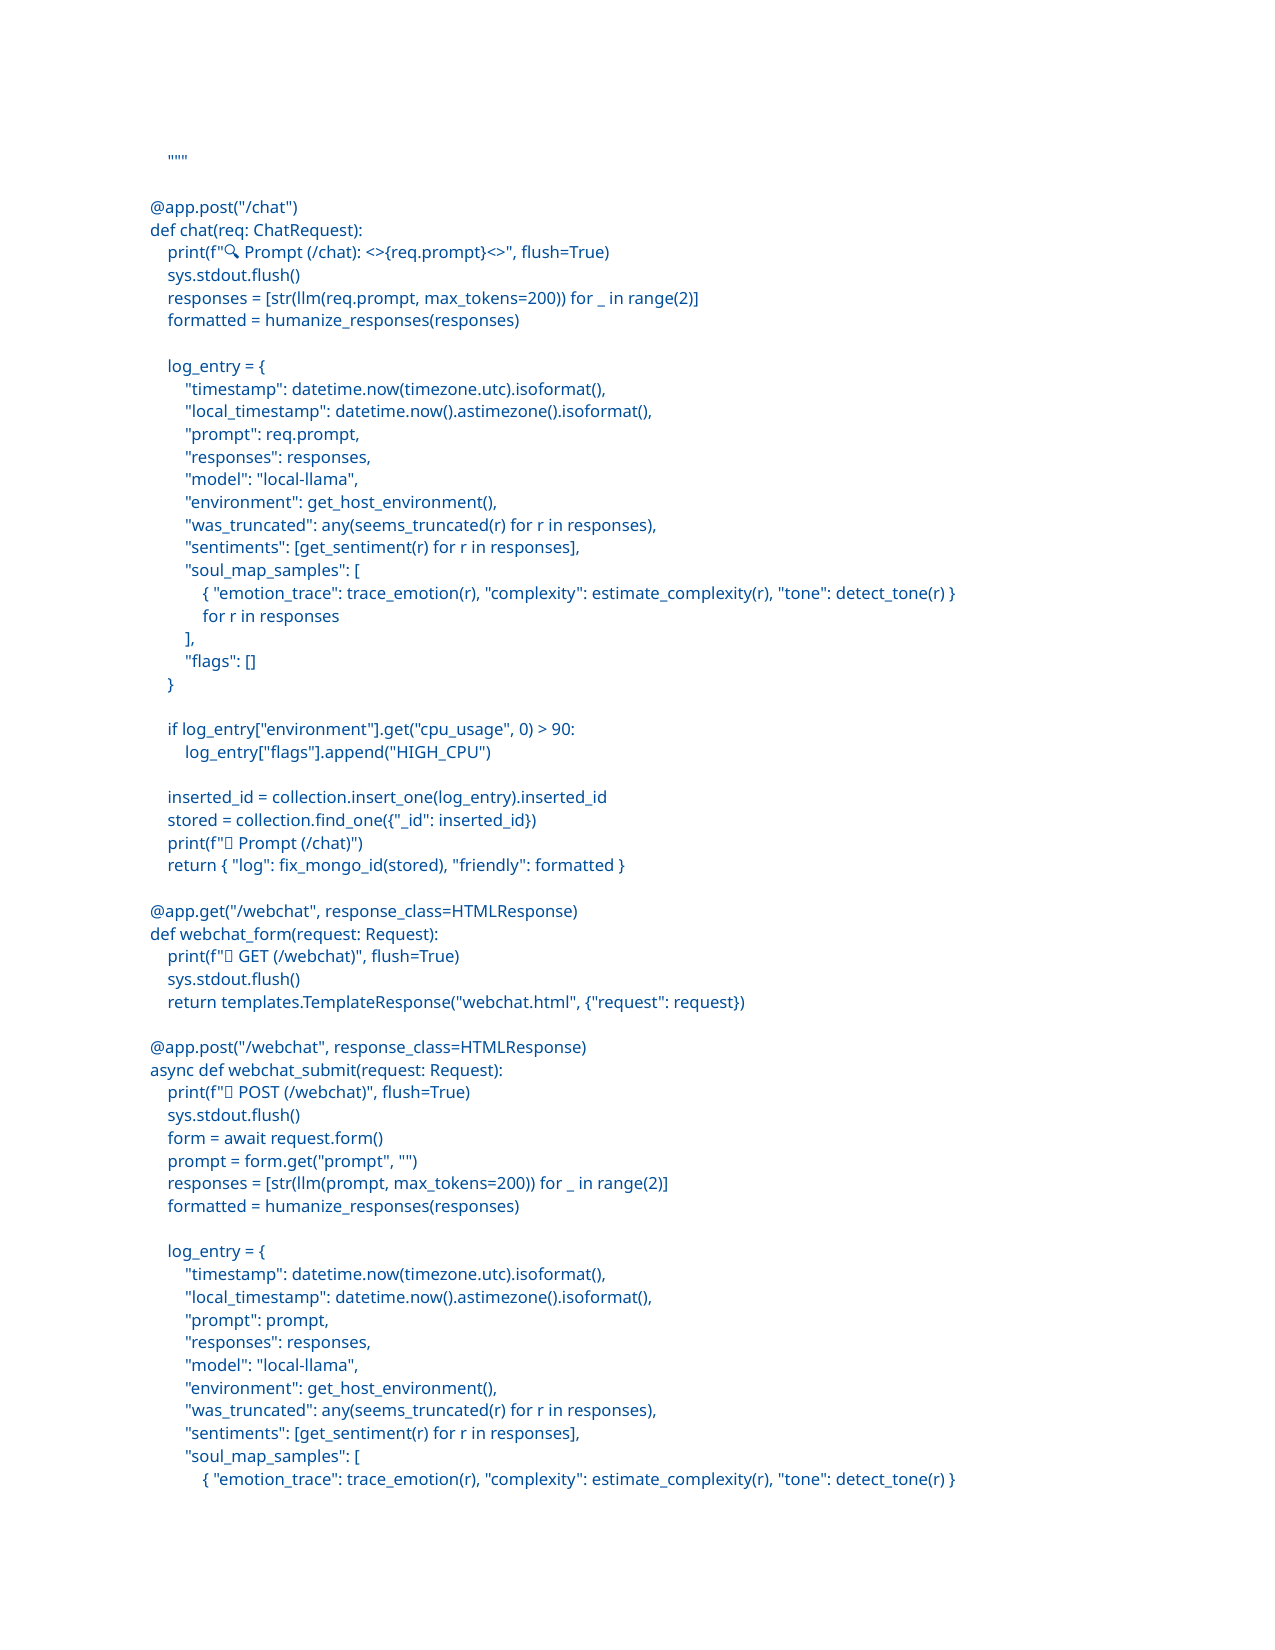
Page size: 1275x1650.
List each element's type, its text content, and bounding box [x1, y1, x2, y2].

text def webchat_form(request: Request): [150, 922, 1125, 945]
text print(f"🔍 Prompt (/chat): <>{req.prompt}<>", flush=True) [150, 241, 1125, 263]
text "environment": get_host_environment(), [150, 1376, 1125, 1399]
text responses = [str(llm(prompt, max_tokens=200)) for _ in range(2)] [150, 1172, 1125, 1194]
text print(f"✅ Prompt (/chat)") [150, 831, 1125, 854]
text @app.post("/chat") [150, 195, 1125, 218]
text print(f"🌐 POST (/webchat)", flush=True) [150, 1081, 1125, 1104]
text """ [150, 150, 1125, 173]
text "local_timestamp": datetime.now().astimezone().isoformat(), [150, 400, 1125, 422]
text "sentiments": [get_sentiment(r) for r in responses], [150, 536, 1125, 559]
text inserted_id = collection.insert_one(log_entry).inserted_id [150, 786, 1125, 808]
text for r in responses [150, 604, 1125, 627]
text "timestamp": datetime.now(timezone.utc).isoformat(), [150, 377, 1125, 400]
text stored = collection.find_one({"_id": inserted_id}) [150, 808, 1125, 831]
text "responses": responses, [150, 445, 1125, 468]
text print(f"🌐 GET (/webchat)", flush=True) [150, 945, 1125, 967]
text form = await request.form() [150, 1126, 1125, 1149]
text @app.get("/webchat", response_class=HTMLResponse) [150, 899, 1125, 922]
text "was_truncated": any(seems_truncated(r) for r in responses), [150, 513, 1125, 536]
text prompt = form.get("prompt", "") [150, 1149, 1125, 1172]
text } [150, 672, 1125, 695]
text "responses": responses, [150, 1331, 1125, 1353]
text "was_truncated": any(seems_truncated(r) for r in responses), [150, 1399, 1125, 1422]
text "flags": [] [150, 649, 1125, 672]
text return { "log": fix_mongo_id(stored), "friendly": formatted } [150, 854, 1125, 877]
text log_entry = { [150, 1240, 1125, 1263]
text "prompt": prompt, [150, 1308, 1125, 1331]
text "soul_map_samples": [ [150, 1444, 1125, 1467]
text log_entry = { [150, 354, 1125, 377]
text def chat(req: ChatRequest): [150, 218, 1125, 241]
text formatted = humanize_responses(responses) [150, 1194, 1125, 1217]
text @app.post("/webchat", response_class=HTMLResponse) [150, 1036, 1125, 1058]
text "sentiments": [get_sentiment(r) for r in responses], [150, 1422, 1125, 1444]
text "model": "local-llama", [150, 468, 1125, 491]
text "environment": get_host_environment(), [150, 491, 1125, 513]
text "model": "local-llama", [150, 1353, 1125, 1376]
text { "emotion_trace": trace_emotion(r), "complexity": estimate_complexity(r), "tone": detect_tone(r) } [150, 581, 1125, 604]
text sys.stdout.flush() [150, 967, 1125, 990]
text return templates.TemplateResponse("webchat.html", {"request": request}) [150, 990, 1125, 1013]
text "local_timestamp": datetime.now().astimezone().isoformat(), [150, 1285, 1125, 1308]
text log_entry["flags"].append("HIGH_CPU") [150, 740, 1125, 763]
text formatted = humanize_responses(responses) [150, 309, 1125, 332]
text "soul_map_samples": [ [150, 559, 1125, 581]
text "prompt": req.prompt, [150, 422, 1125, 445]
text if log_entry["environment"].get("cpu_usage", 0) > 90: [150, 718, 1125, 740]
text async def webchat_submit(request: Request): [150, 1058, 1125, 1081]
text ], [150, 627, 1125, 649]
text "timestamp": datetime.now(timezone.utc).isoformat(), [150, 1263, 1125, 1285]
text sys.stdout.flush() [150, 263, 1125, 286]
text { "emotion_trace": trace_emotion(r), "complexity": estimate_complexity(r), "tone": detect_tone(r) } [150, 1467, 1125, 1490]
text responses = [str(llm(req.prompt, max_tokens=200)) for _ in range(2)] [150, 286, 1125, 309]
text sys.stdout.flush() [150, 1104, 1125, 1126]
